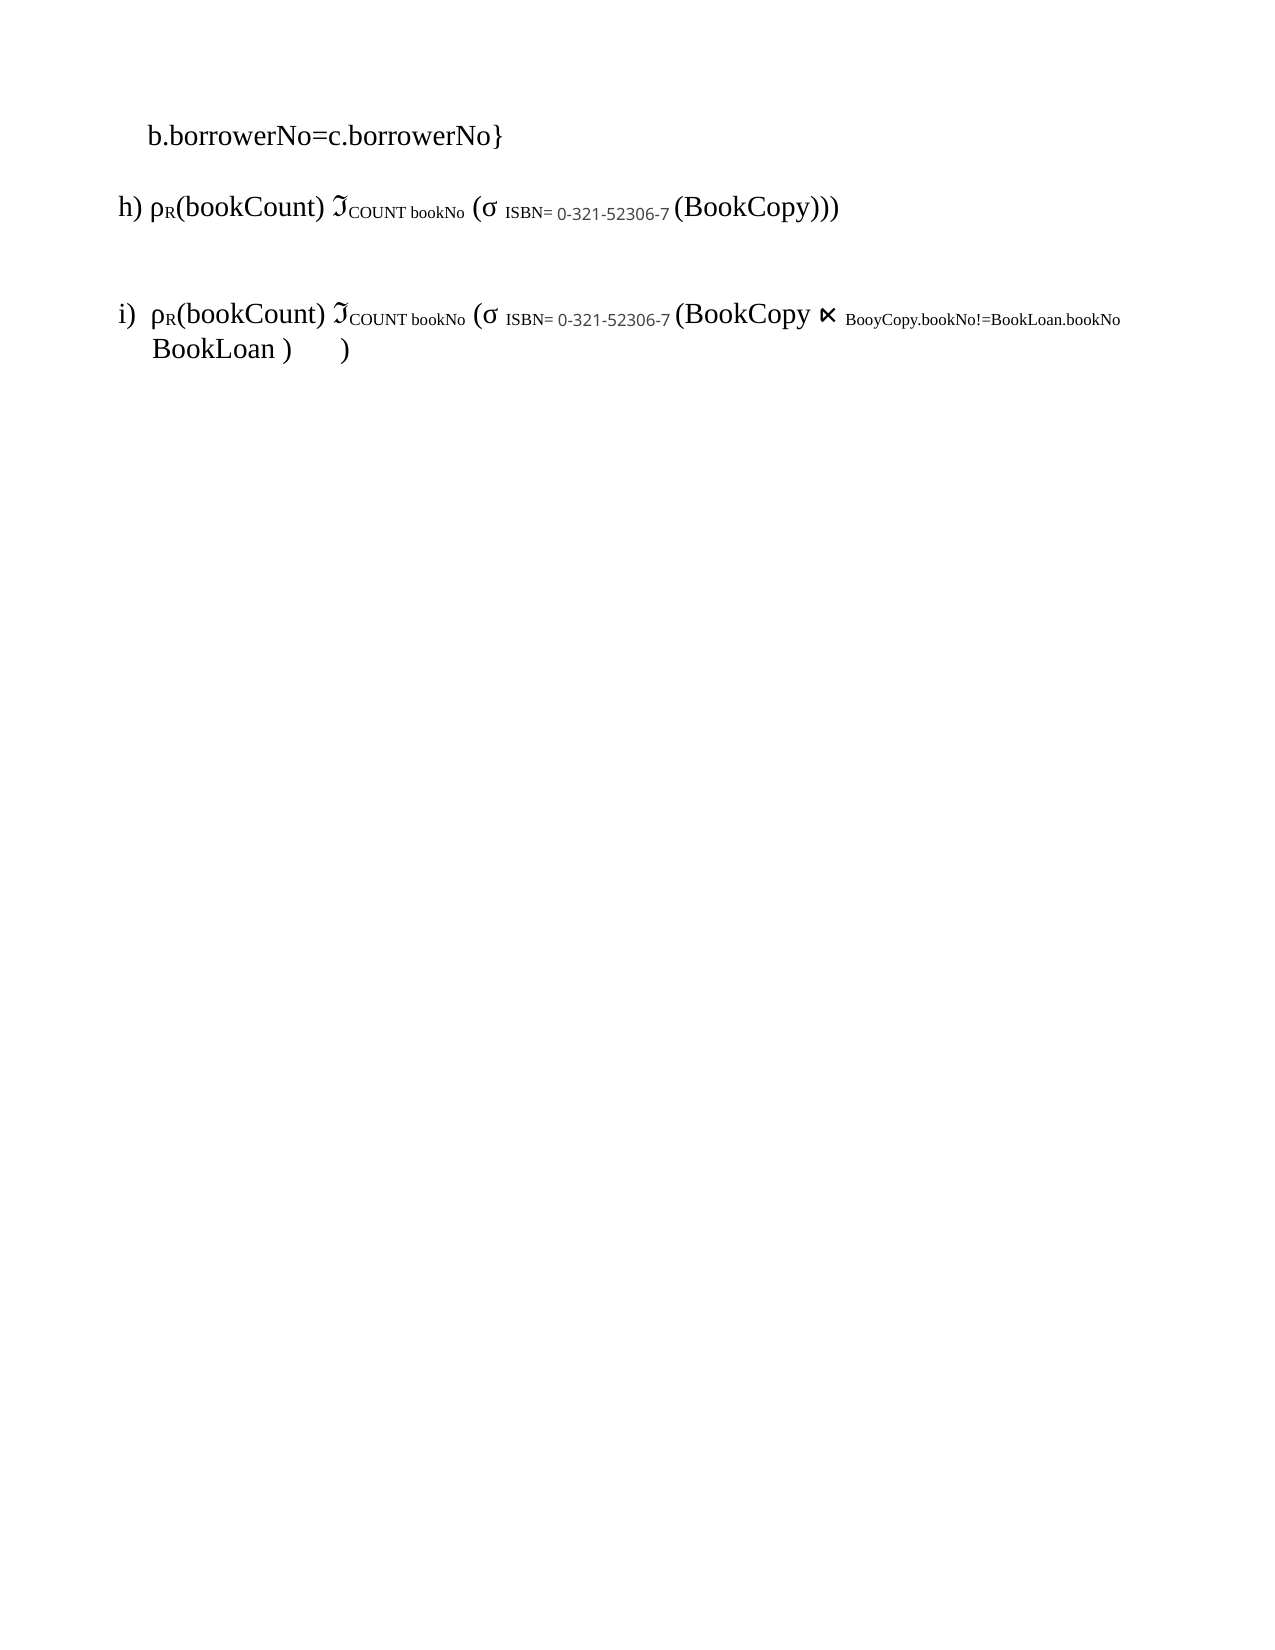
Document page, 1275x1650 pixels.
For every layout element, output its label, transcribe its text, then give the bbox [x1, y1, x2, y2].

text h) ρR(bookCount) ℑCOUNT bookNo (σ ISBN= 0-321-52306-7 (BookCopy))) [118, 185, 1157, 225]
text i) ρR(bookCount) ℑCOUNT bookNo (σ ISBN= 0-321-52306-7 (BookCopy ⋉ BooyCopy.bookNo!=BookLoan.bookNo [118, 292, 1157, 332]
text BookLoan ) ) [118, 332, 1157, 365]
text b.borrowerNo=c.borrowerNo} [118, 118, 1157, 152]
